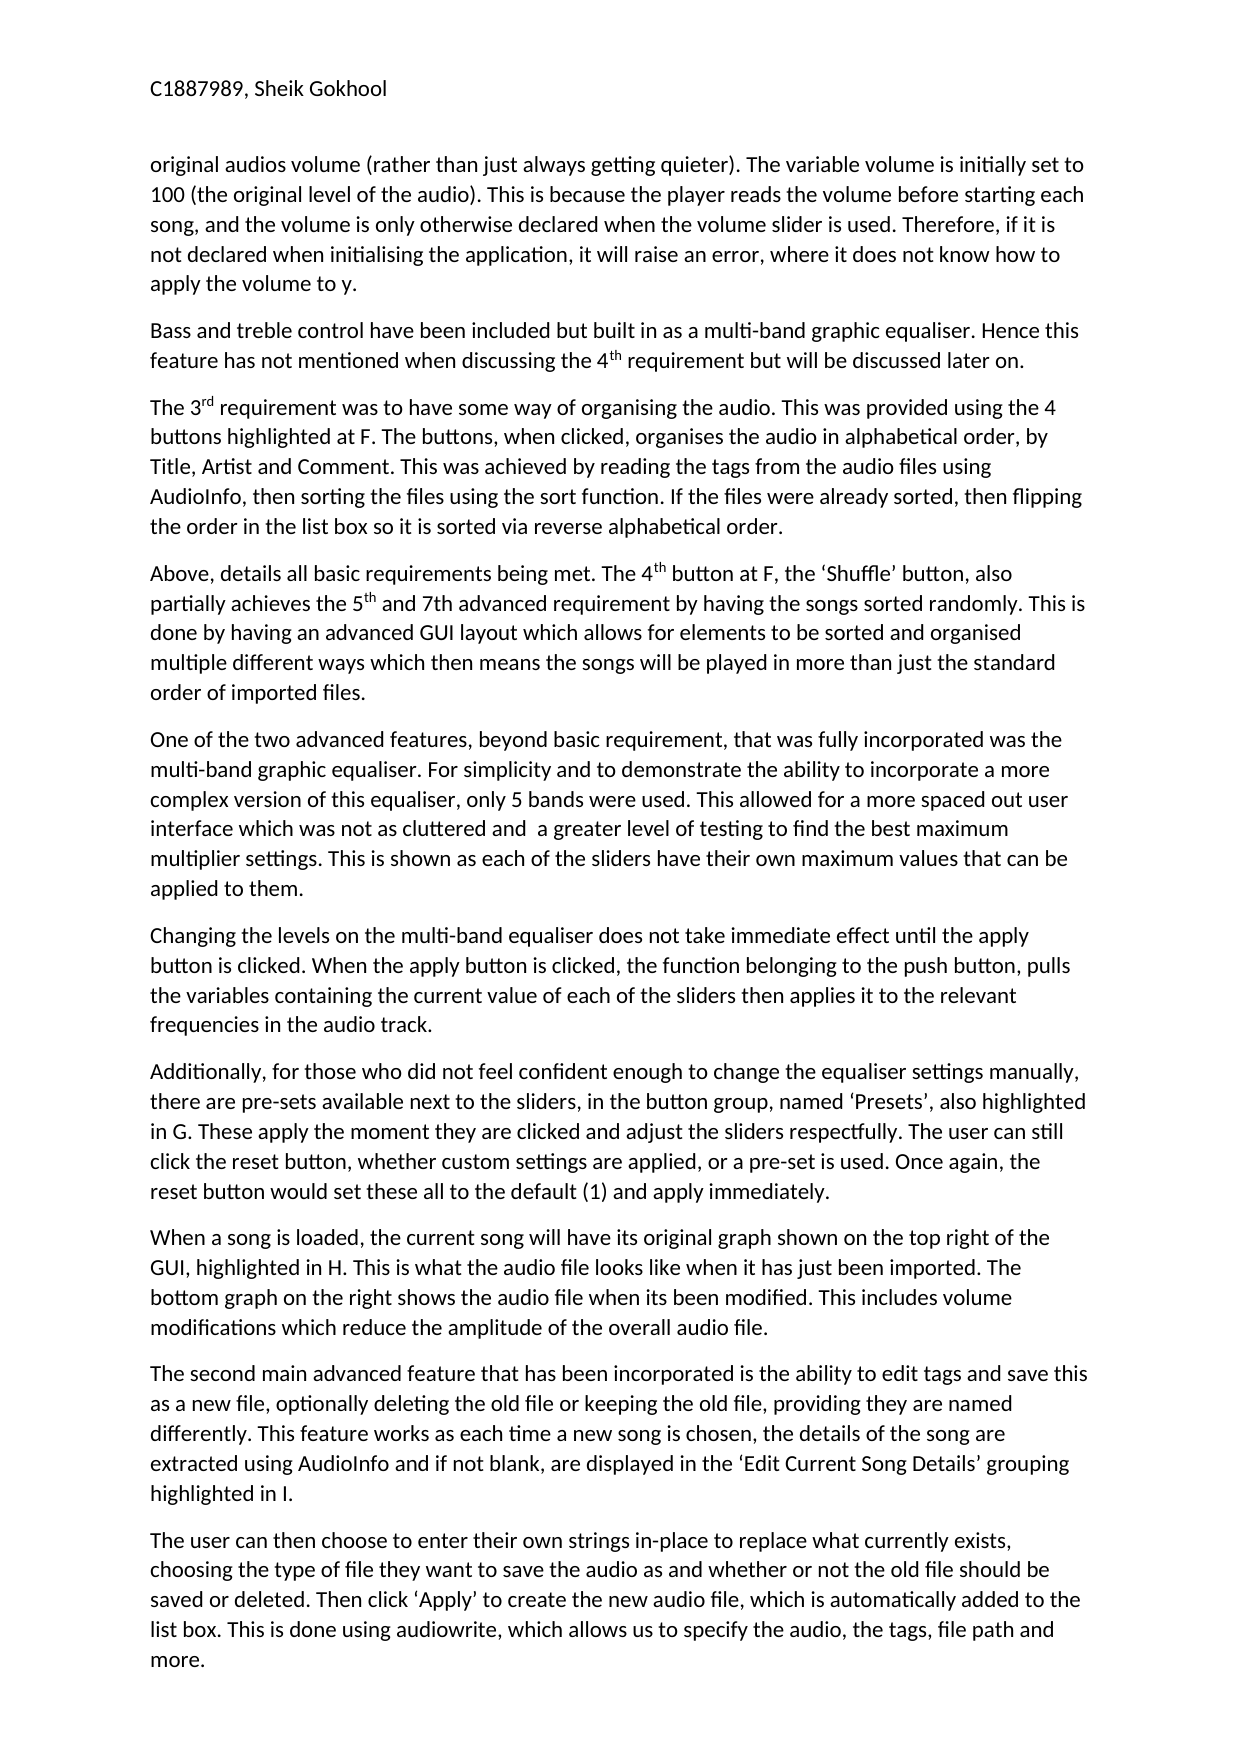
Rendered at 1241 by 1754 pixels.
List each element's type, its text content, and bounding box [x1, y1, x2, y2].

text Additionally, for those who did not feel confident enough to change the equaliser settings manually, there are pre-sets available next to the sliders, in the button group, named ‘Presets’, also highlighted in G. These apply the moment they are clicked and adjust the sliders respectfully. The user can still click the reset button, whether custom settings are applied, or a pre-set is used. Once again, the reset button would set these all to the default (1) and apply immediately. [150, 1057, 1090, 1205]
text The 3rd requirement was to have some way of organising the audio. This was provided using the 4 buttons highlighted at F. The buttons, when clicked, organises the audio in alphabetical order, by Title, Artist and Comment. This was achieved by reading the tags from the audio files using AudioInfo, then sorting the files using the sort function. If the files were already sorted, then flipping the order in the list box so it is sorted via reverse alphabetical order. [150, 393, 1090, 540]
text The user can then choose to enter their own strings in-place to replace what currently exists, choosing the type of file they want to save the audio as and whether or not the old file should be saved or deleted. Then click ‘Apply’ to create the new audio file, which is automatically added to the list box. This is done using audiowrite, which allows us to specify the audio, the tags, file path and more. [150, 1526, 1090, 1673]
text Above, details all basic requirements being met. The 4th button at F, the ‘Shuffle’ button, also partially achieves the 5th and 7th advanced requirement by having the songs sorted randomly. This is done by having an advanced GUI layout which allows for elements to be sorted and organised multiple different ways which then means the songs will be played in more than just the standard order of imported files. [150, 559, 1090, 706]
text original audios volume (rather than just always getting quieter). The variable volume is initially set to 100 (the original level of the audio). This is because the player reads the volume before starting each song, and the volume is only otherwise declared when the volume slider is used. Therefore, if it is not declared when initialising the application, it will raise an error, where it does not know how to apply the volume to y. [150, 150, 1090, 298]
text One of the two advanced features, beyond basic requirement, that was fully incorporated was the multi-band graphic equaliser. For simplicity and to demonstrate the ability to incorporate a more complex version of this equaliser, only 5 bands were used. This allowed for a more spaced out user interface which was not as cluttered and a greater level of testing to find the best maximum multiplier settings. This is shown as each of the sliders have their own maximum values that can be applied to them. [150, 725, 1090, 902]
text When a song is loaded, the current song will have its original graph shown on the top right of the GUI, highlighted in H. This is what the audio file looks like when it has just been imported. The bottom graph on the right shows the audio file when its been modified. This includes volume modifications which reduce the amplitude of the overall audio file. [150, 1223, 1090, 1341]
text The second main advanced feature that has been incorporated is the ability to edit tags and save this as a new file, optionally deleting the old file or keeping the old file, providing they are named differently. This feature works as each time a new song is chosen, the details of the song are extracted using AudioInfo and if not blank, are displayed in the ‘Edit Current Song Details’ grouping highlighted in I. [150, 1359, 1090, 1507]
text Bass and treble control have been included but built in as a multi-band graphic equaliser. Hence this feature has not mentioned when discussing the 4th requirement but will be discussed later on. [150, 316, 1090, 374]
text Changing the levels on the multi-band equaliser does not take immediate effect until the apply button is clicked. When the apply button is clicked, the function belonging to the push button, pulls the variables containing the current value of each of the sliders then applies it to the relevant frequencies in the audio track. [150, 921, 1090, 1039]
